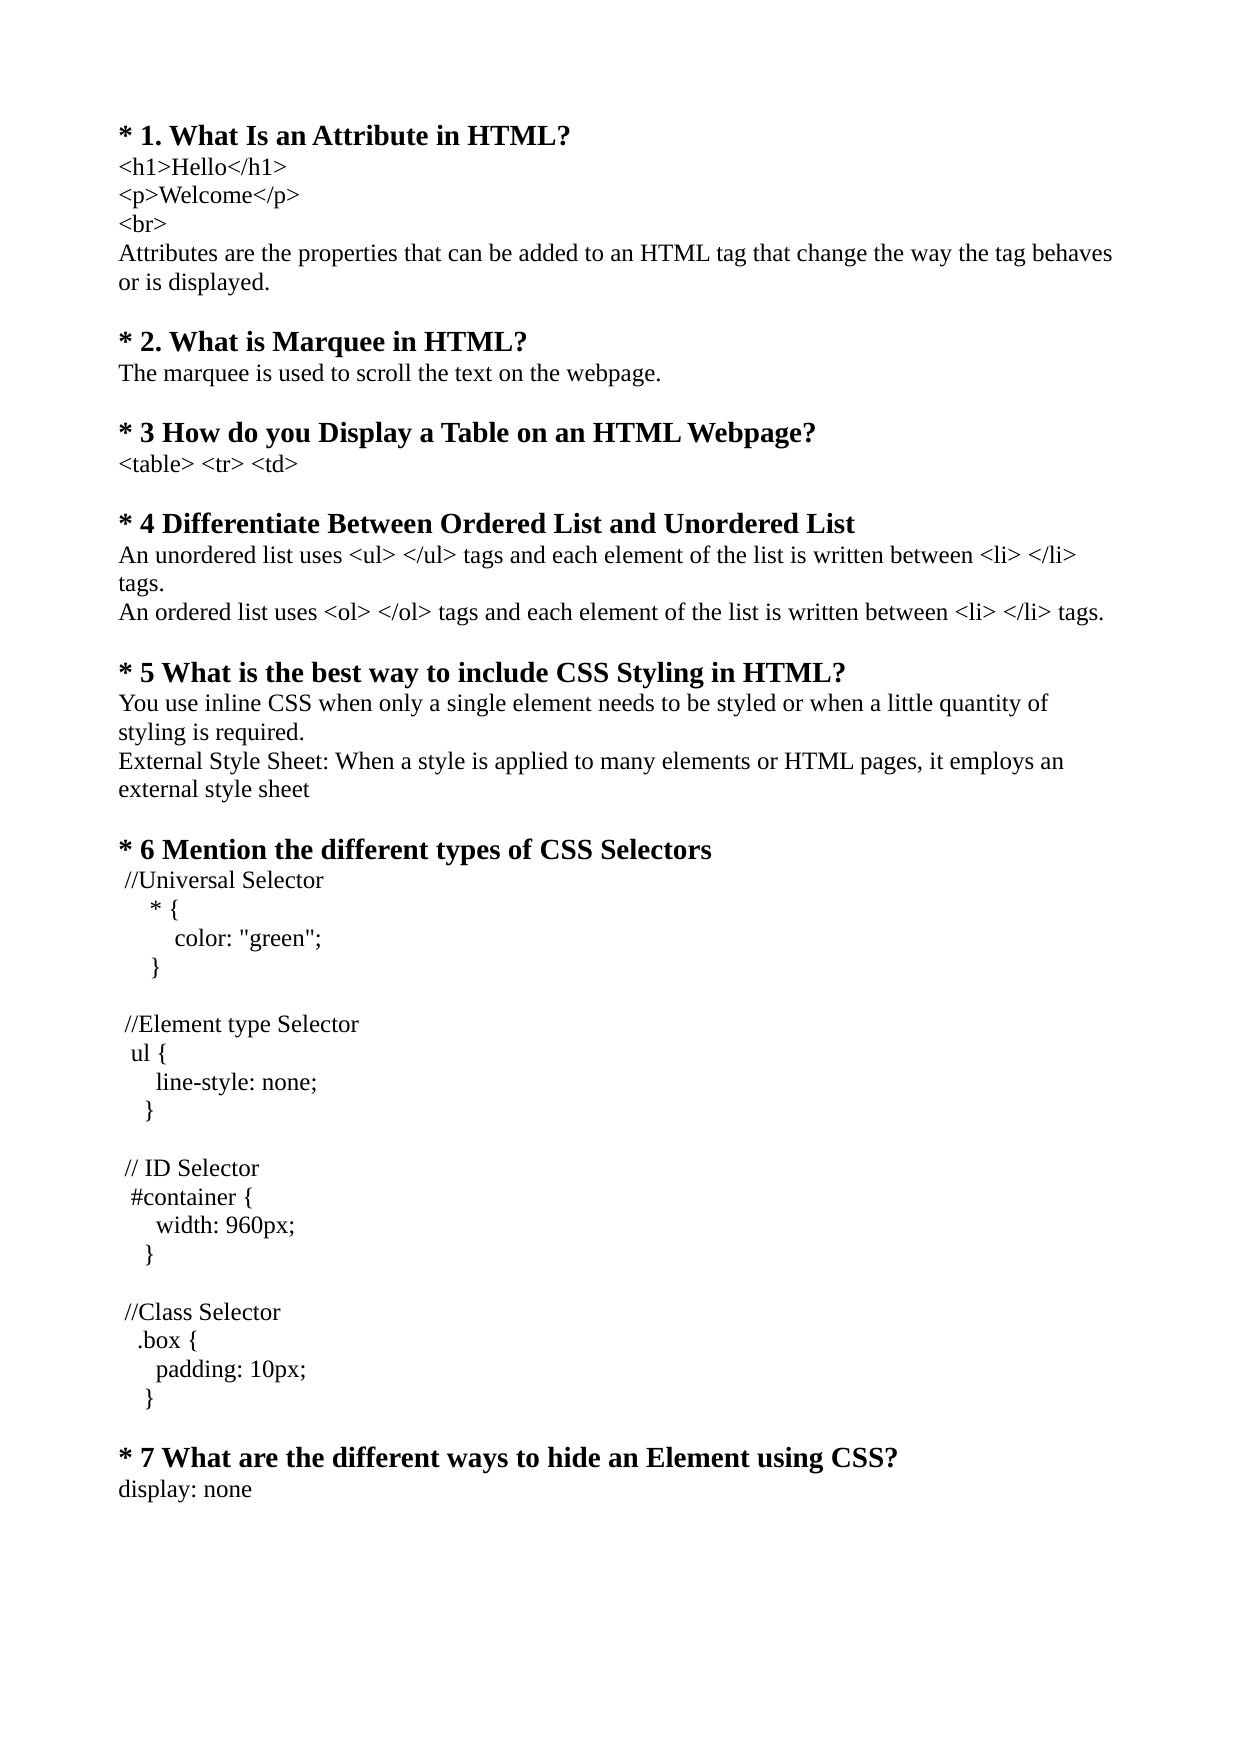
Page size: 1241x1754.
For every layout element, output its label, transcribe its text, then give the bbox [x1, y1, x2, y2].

text } [118, 952, 1122, 981]
text <p>Welcome</p> [118, 180, 1122, 209]
text The marquee is used to scroll the text on the webpage. [118, 358, 1122, 386]
text * { [118, 894, 1122, 923]
text <table> <tr> <td> [118, 449, 1122, 477]
text * 2. What is Marquee in HTML? [118, 324, 1122, 358]
text color: "green"; [118, 923, 1122, 952]
text ul { [118, 1038, 1122, 1067]
text * 7 What are the different ways to hide an Element using CSS? [118, 1441, 1122, 1474]
text line-style: none; [118, 1067, 1122, 1096]
text // ID Selector [118, 1153, 1122, 1182]
text An ordered list uses <ol> </ol> tags and each element of the list is written between <li> </li> tags. [118, 597, 1122, 626]
text } [118, 1096, 1122, 1124]
text * 1. What Is an Attribute in HTML? [118, 118, 1122, 152]
text //Universal Selector [118, 866, 1122, 894]
text You use inline CSS when only a single element needs to be styled or when a little quantity of styling is required. [118, 688, 1122, 746]
text <h1>Hello</h1> [118, 152, 1122, 180]
text External Style Sheet: When a style is applied to many elements or HTML pages, it employs an external style sheet [118, 746, 1122, 803]
text } [118, 1383, 1122, 1412]
text Attributes are the properties that can be added to an HTML tag that change the way the tag behaves or is displayed. [118, 238, 1122, 295]
text * 3 How do you Display a Table on an HTML Webpage? [118, 415, 1122, 449]
text * 5 What is the best way to include CSS Styling in HTML? [118, 655, 1122, 688]
text padding: 10px; [118, 1354, 1122, 1383]
text * 6 Mention the different types of CSS Selectors [118, 832, 1122, 866]
text width: 960px; [118, 1211, 1122, 1239]
text } [118, 1239, 1122, 1268]
text //Element type Selector [118, 1009, 1122, 1038]
text <br> [118, 209, 1122, 238]
text .box { [118, 1326, 1122, 1354]
text * 4 Differentiate Between Ordered List and Unordered List [118, 506, 1122, 540]
text //Class Selector [118, 1297, 1122, 1326]
text #container { [118, 1182, 1122, 1211]
text An unordered list uses <ul> </ul> tags and each element of the list is written between <li> </li> tags. [118, 540, 1122, 597]
text display: none [118, 1474, 1122, 1503]
